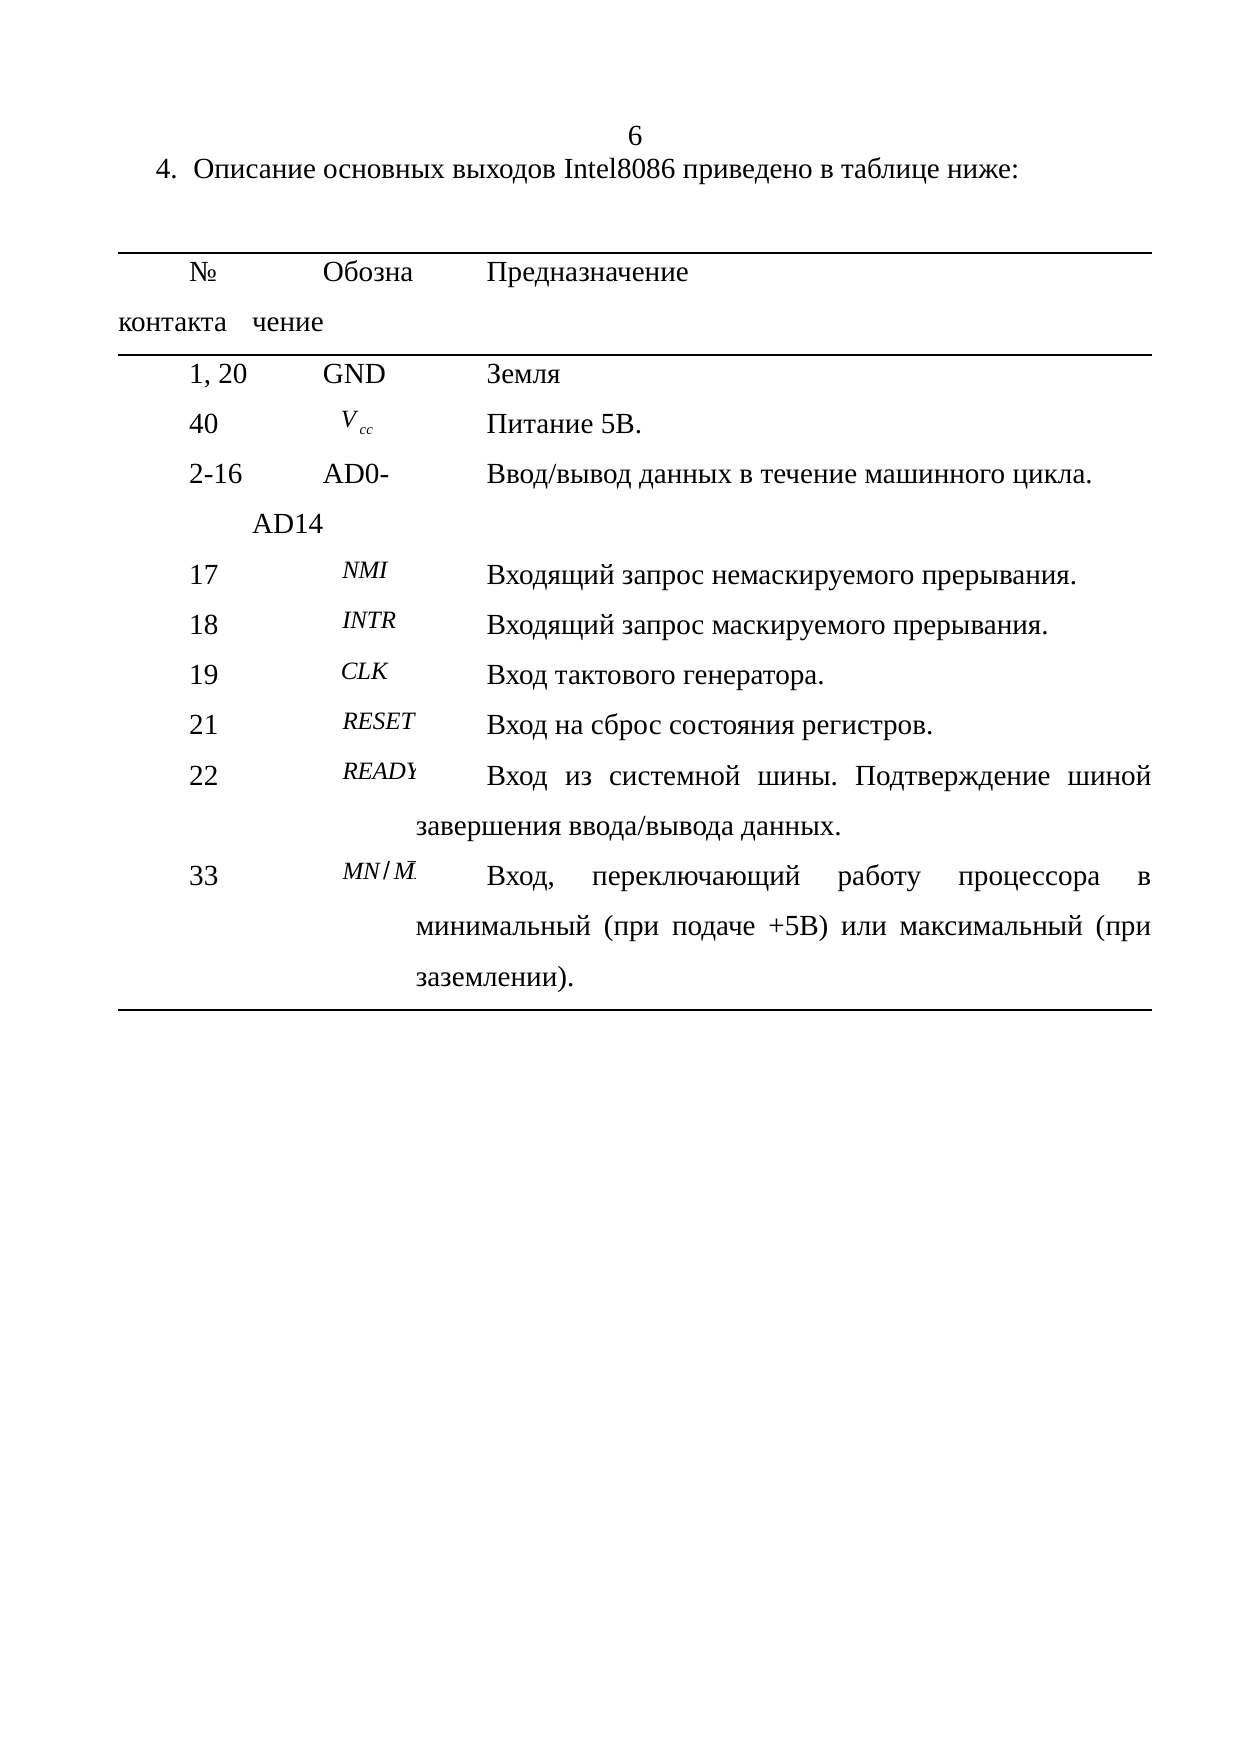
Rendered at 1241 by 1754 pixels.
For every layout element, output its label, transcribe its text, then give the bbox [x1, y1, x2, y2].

table_cell Вход из системной шины. Подтверждение шиной завершения ввода/вывода данных. [416, 758, 1152, 858]
table_cell 22 [118, 758, 252, 858]
table_cell Вход, переключающий работу процессора в минимальный (при подаче +5В) или максимальный (при заземлении). [416, 858, 1152, 1009]
table_cell Земля [416, 356, 1152, 406]
table_cell [252, 708, 416, 758]
table_cell [252, 758, 416, 858]
table_cell [252, 607, 416, 657]
table_cell [252, 406, 416, 456]
table_cell 40 [118, 406, 252, 456]
table_header Предназначение [416, 254, 1152, 354]
table_cell [252, 858, 416, 1009]
table_header № контакта [118, 254, 252, 354]
table_cell [252, 657, 416, 707]
table_cell 33 [118, 858, 252, 1009]
table_cell [252, 557, 416, 607]
table_cell 21 [118, 708, 252, 758]
table_cell 19 [118, 657, 252, 707]
table_cell Вход на сброс состояния регистров. [416, 708, 1152, 758]
table_cell Ввод/вывод данных в течение машинного цикла. [416, 456, 1152, 557]
list Описание основных выходов Intel8086 приведено в таблице ниже: [156, 152, 1152, 185]
table_cell Вход тактового генератора. [416, 657, 1152, 707]
table_cell Входящий запрос немаскируемого прерывания. [416, 557, 1152, 607]
table_cell Входящий запрос маскируемого прерывания. [416, 607, 1152, 657]
table_header Обозначение [252, 254, 416, 354]
table_cell GND [252, 356, 416, 406]
table_cell 17 [118, 557, 252, 607]
table_cell 1, 20 [118, 356, 252, 406]
table_cell 2-16 [118, 456, 252, 557]
table_cell Питание 5В. [416, 406, 1152, 456]
table_cell 18 [118, 607, 252, 657]
table_cell AD0-AD14 [252, 456, 416, 557]
